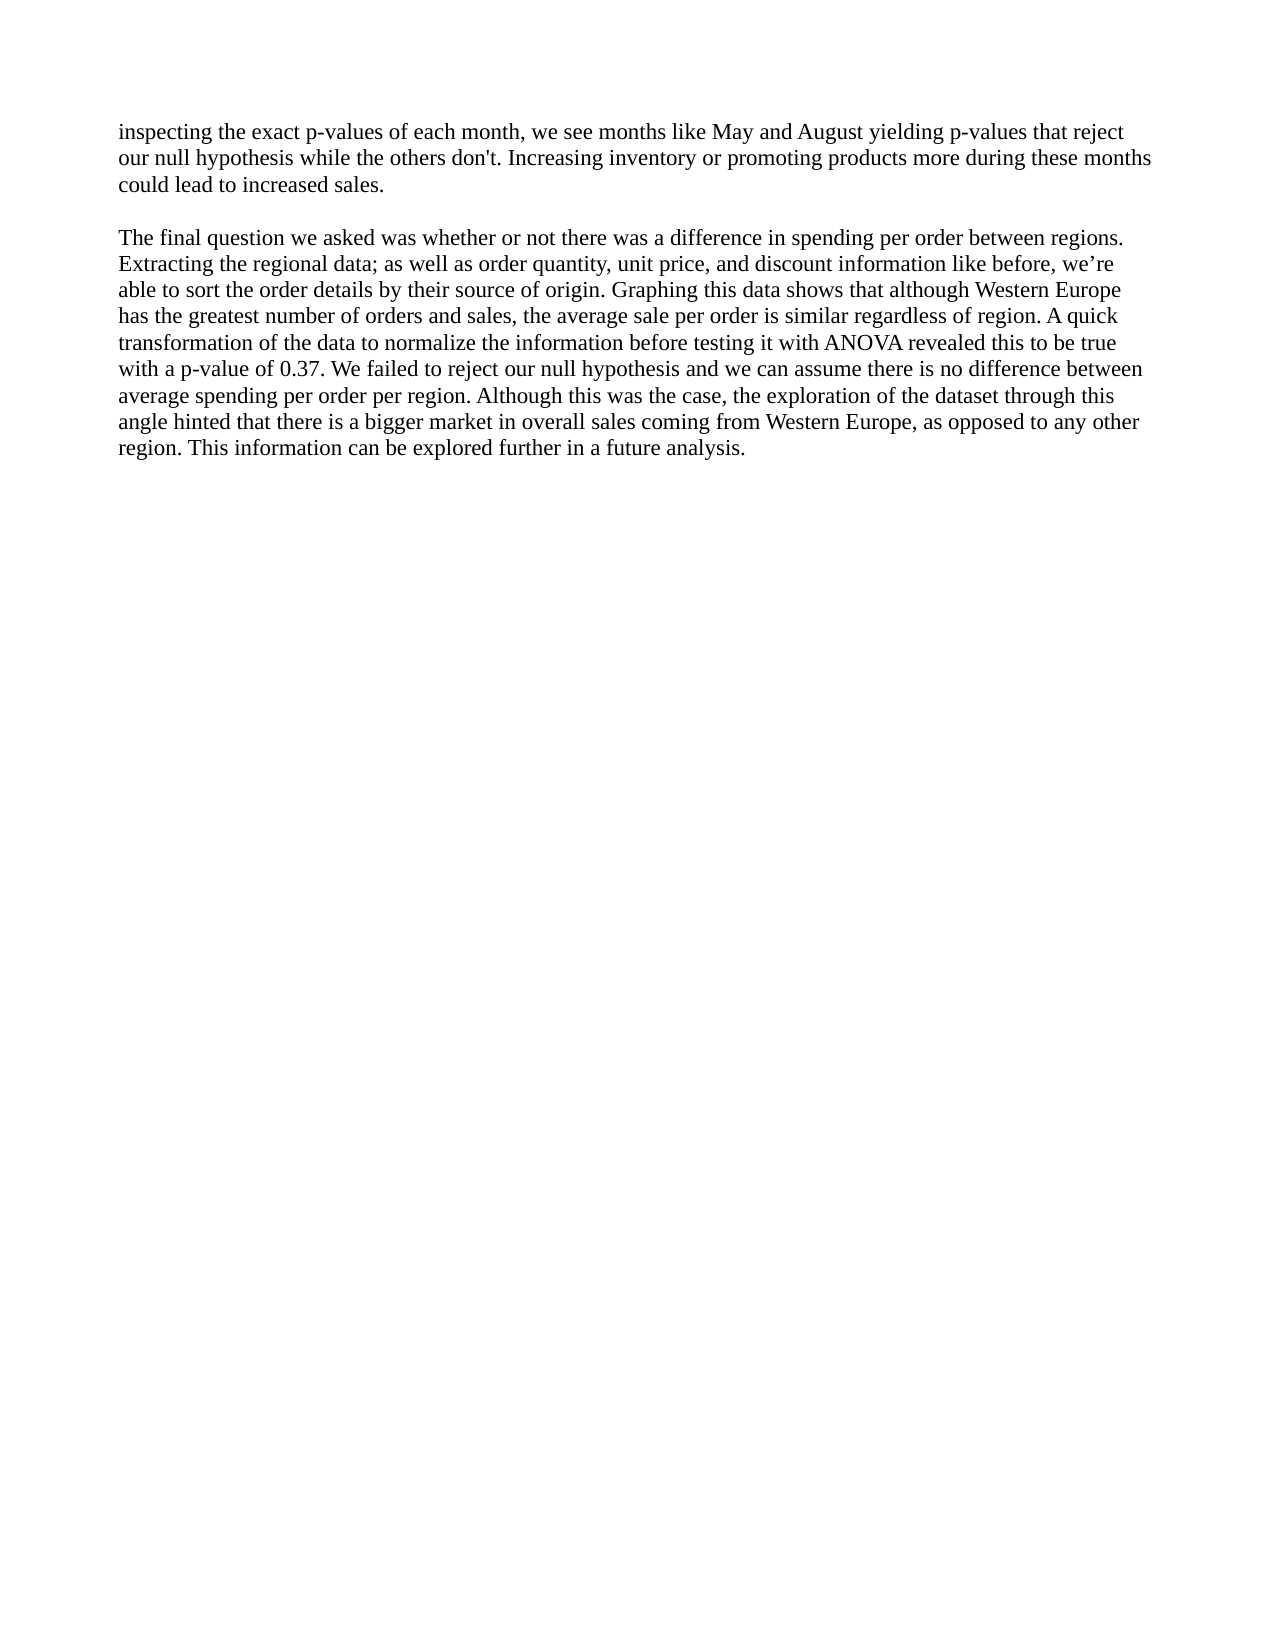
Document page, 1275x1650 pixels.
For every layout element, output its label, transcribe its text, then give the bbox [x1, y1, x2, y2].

text inspecting the exact p-values of each month, we see months like May and August yielding p-values that reject our null hypothesis while the others don't. Increasing inventory or promoting products more during these months could lead to increased sales. [118, 118, 1157, 197]
text The final question we asked was whether or not there was a difference in spending per order between regions. Extracting the regional data; as well as order quantity, unit price, and discount information like before, we’re able to sort the order details by their source of origin. Graphing this data shows that although Western Europe has the greatest number of orders and sales, the average sale per order is similar regardless of region. A quick transformation of the data to normalize the information before testing it with ANOVA revealed this to be true with a p-value of 0.37. We failed to reject our null hypothesis and we can assume there is no difference between average spending per order per region. Although this was the case, the exploration of the dataset through this angle hinted that there is a bigger market in overall sales coming from Western Europe, as opposed to any other region. This information can be explored further in a future analysis. [118, 223, 1157, 461]
